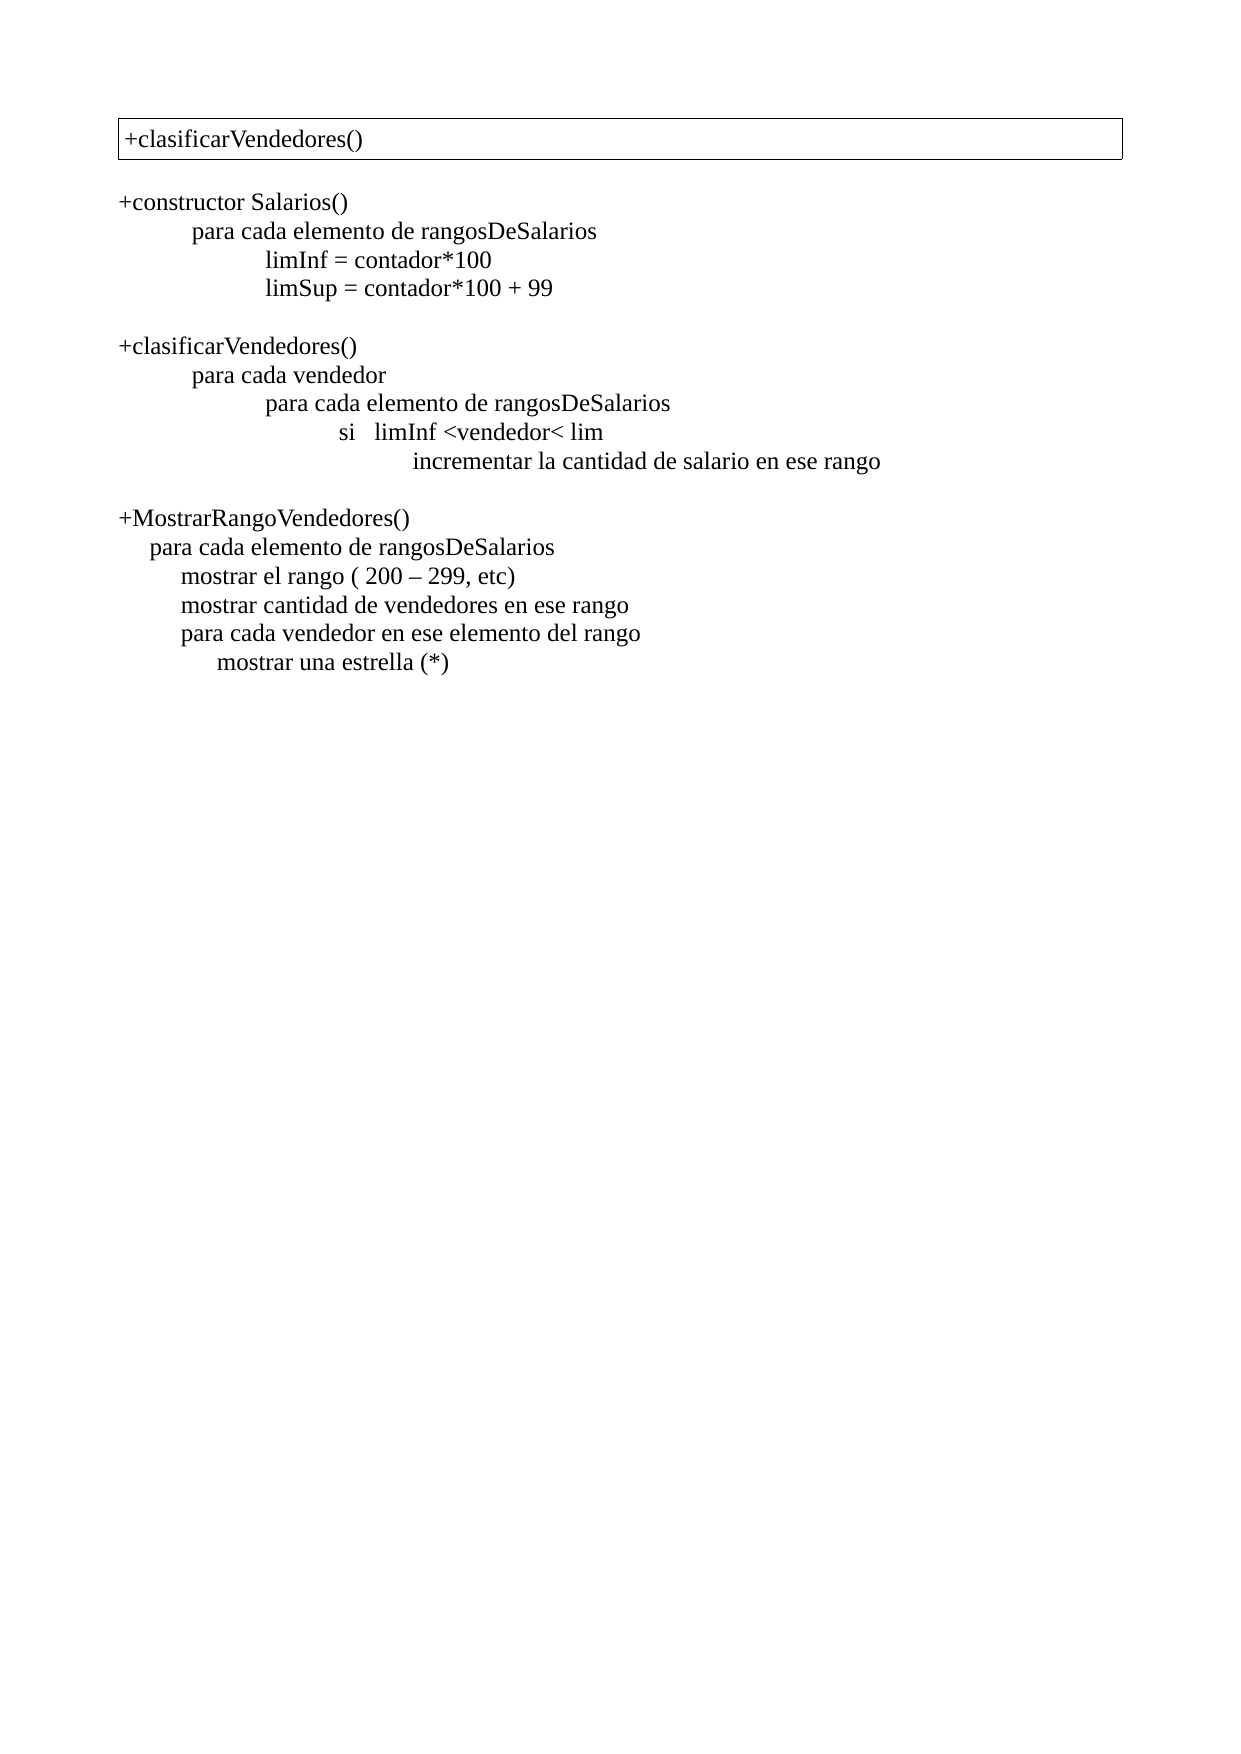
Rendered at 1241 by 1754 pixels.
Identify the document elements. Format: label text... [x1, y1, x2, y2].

text incrementar la cantidad de salario en ese rango [118, 446, 1122, 475]
text +clasificarVendedores() [118, 331, 1122, 360]
text para cada elemento de rangosDeSalarios [118, 388, 1122, 417]
text mostrar el rango ( 200 – 299, etc) [118, 561, 1122, 590]
text mostrar una estrella (*) [118, 647, 1122, 676]
text +constructor Salarios() [118, 187, 1122, 216]
text si limInf <vendedor< lim [118, 417, 1122, 446]
text +MostrarRangoVendedores() [118, 503, 1122, 532]
text limSup = contador*100 + 99 [118, 273, 1122, 302]
text para cada elemento de rangosDeSalarios [118, 216, 1122, 245]
text para cada vendedor en ese elemento del rango [118, 618, 1122, 647]
text para cada elemento de rangosDeSalarios [118, 532, 1122, 561]
text para cada vendedor [118, 360, 1122, 388]
text limInf = contador*100 [118, 245, 1122, 273]
table_cell +clasificarVendedores() [119, 119, 1122, 158]
text mostrar cantidad de vendedores en ese rango [118, 590, 1122, 618]
